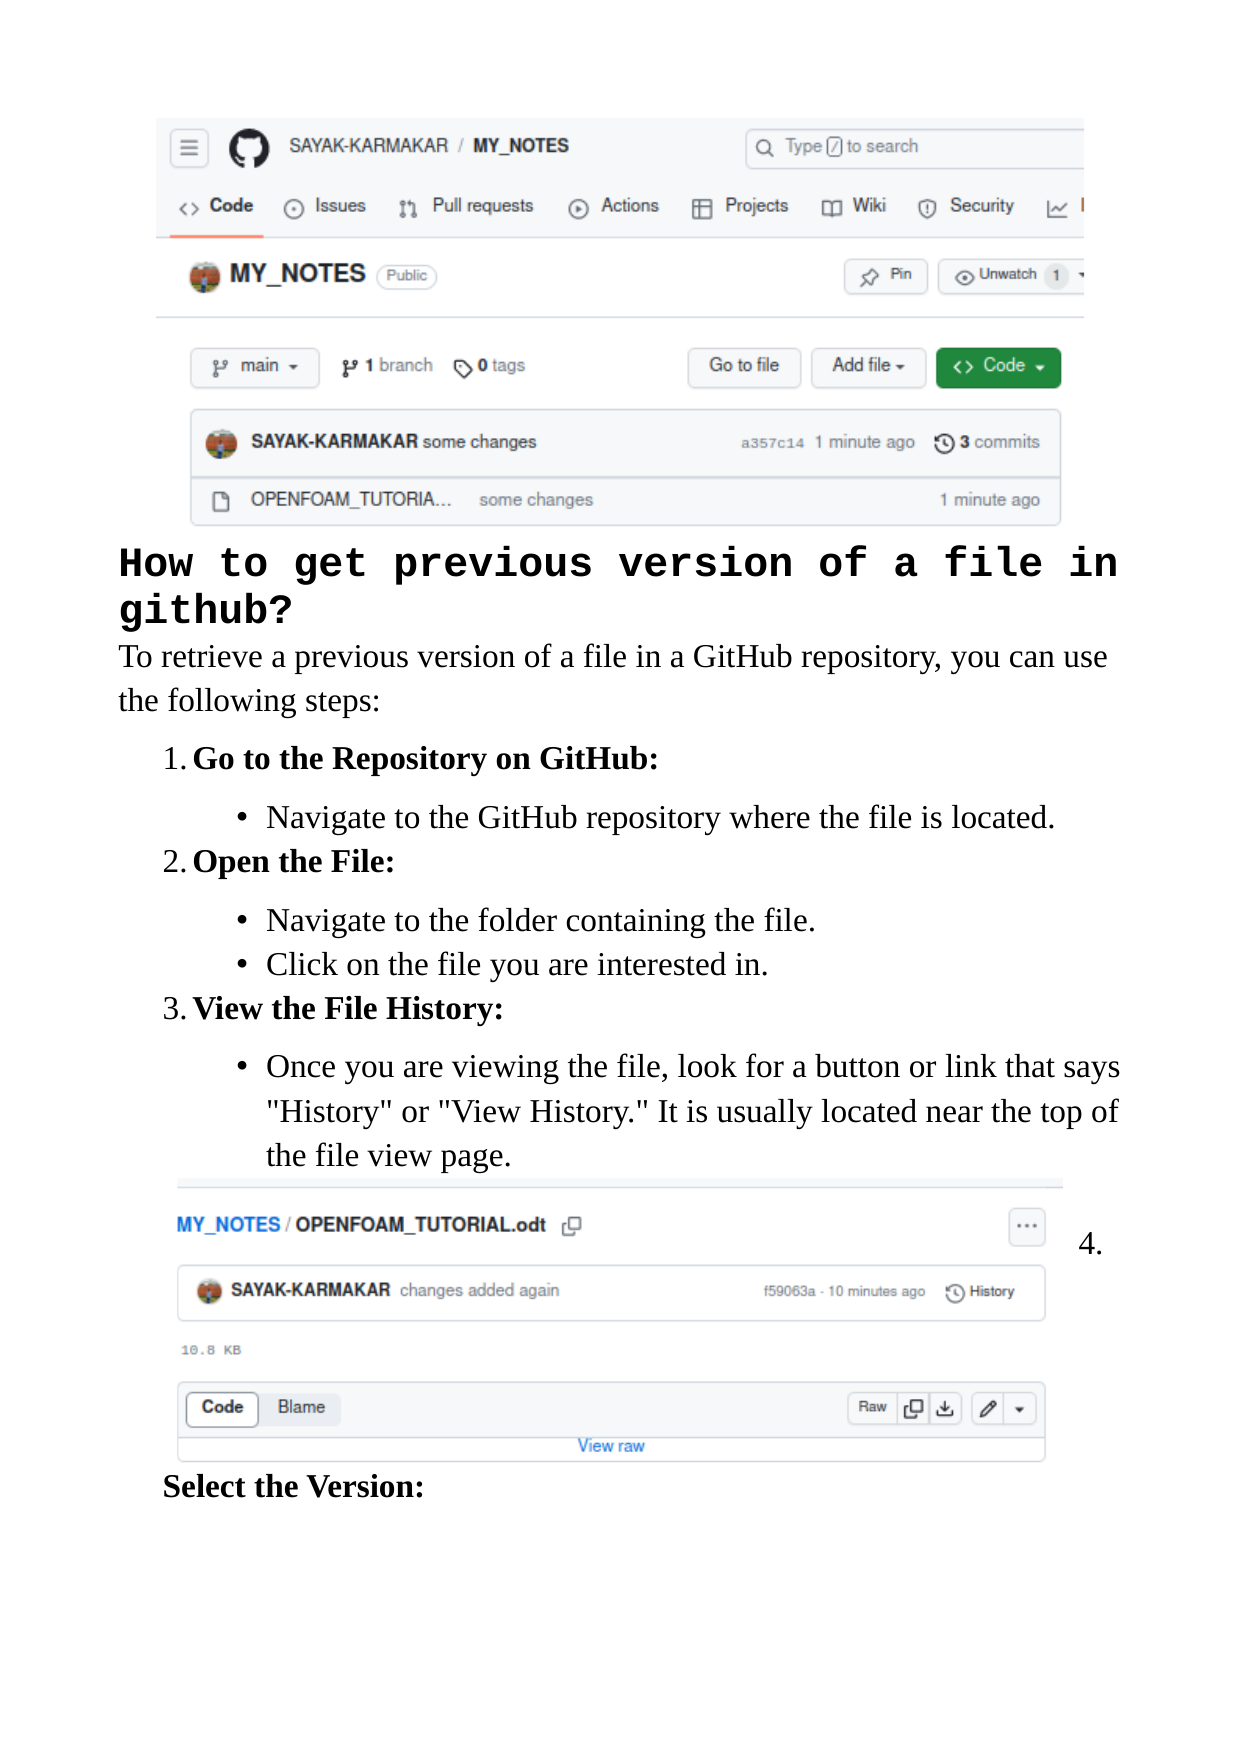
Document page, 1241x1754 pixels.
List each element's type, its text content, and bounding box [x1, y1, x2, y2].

list View the File History: [162, 988, 1122, 1026]
list Once you are viewing the file, look for a button or link that says "History" or "View History." It is usually located near the top of the file view page. [236, 1047, 1122, 1173]
list Go to the Repository on GitHub: [162, 739, 1122, 777]
text To retrieve a previous version of a file in a GitHub repository, you can use the following steps: [118, 636, 1122, 718]
list Navigate to the folder containing the file. [236, 900, 1122, 938]
list Navigate to the GitHub repository where the file is located. [236, 797, 1122, 836]
list Open the File: [162, 841, 1122, 880]
list Select the Version: [162, 1223, 1122, 1505]
subtitle How to get previous version of a file in github? [118, 215, 1122, 636]
list Click on the file you are interested in. [236, 944, 1122, 982]
